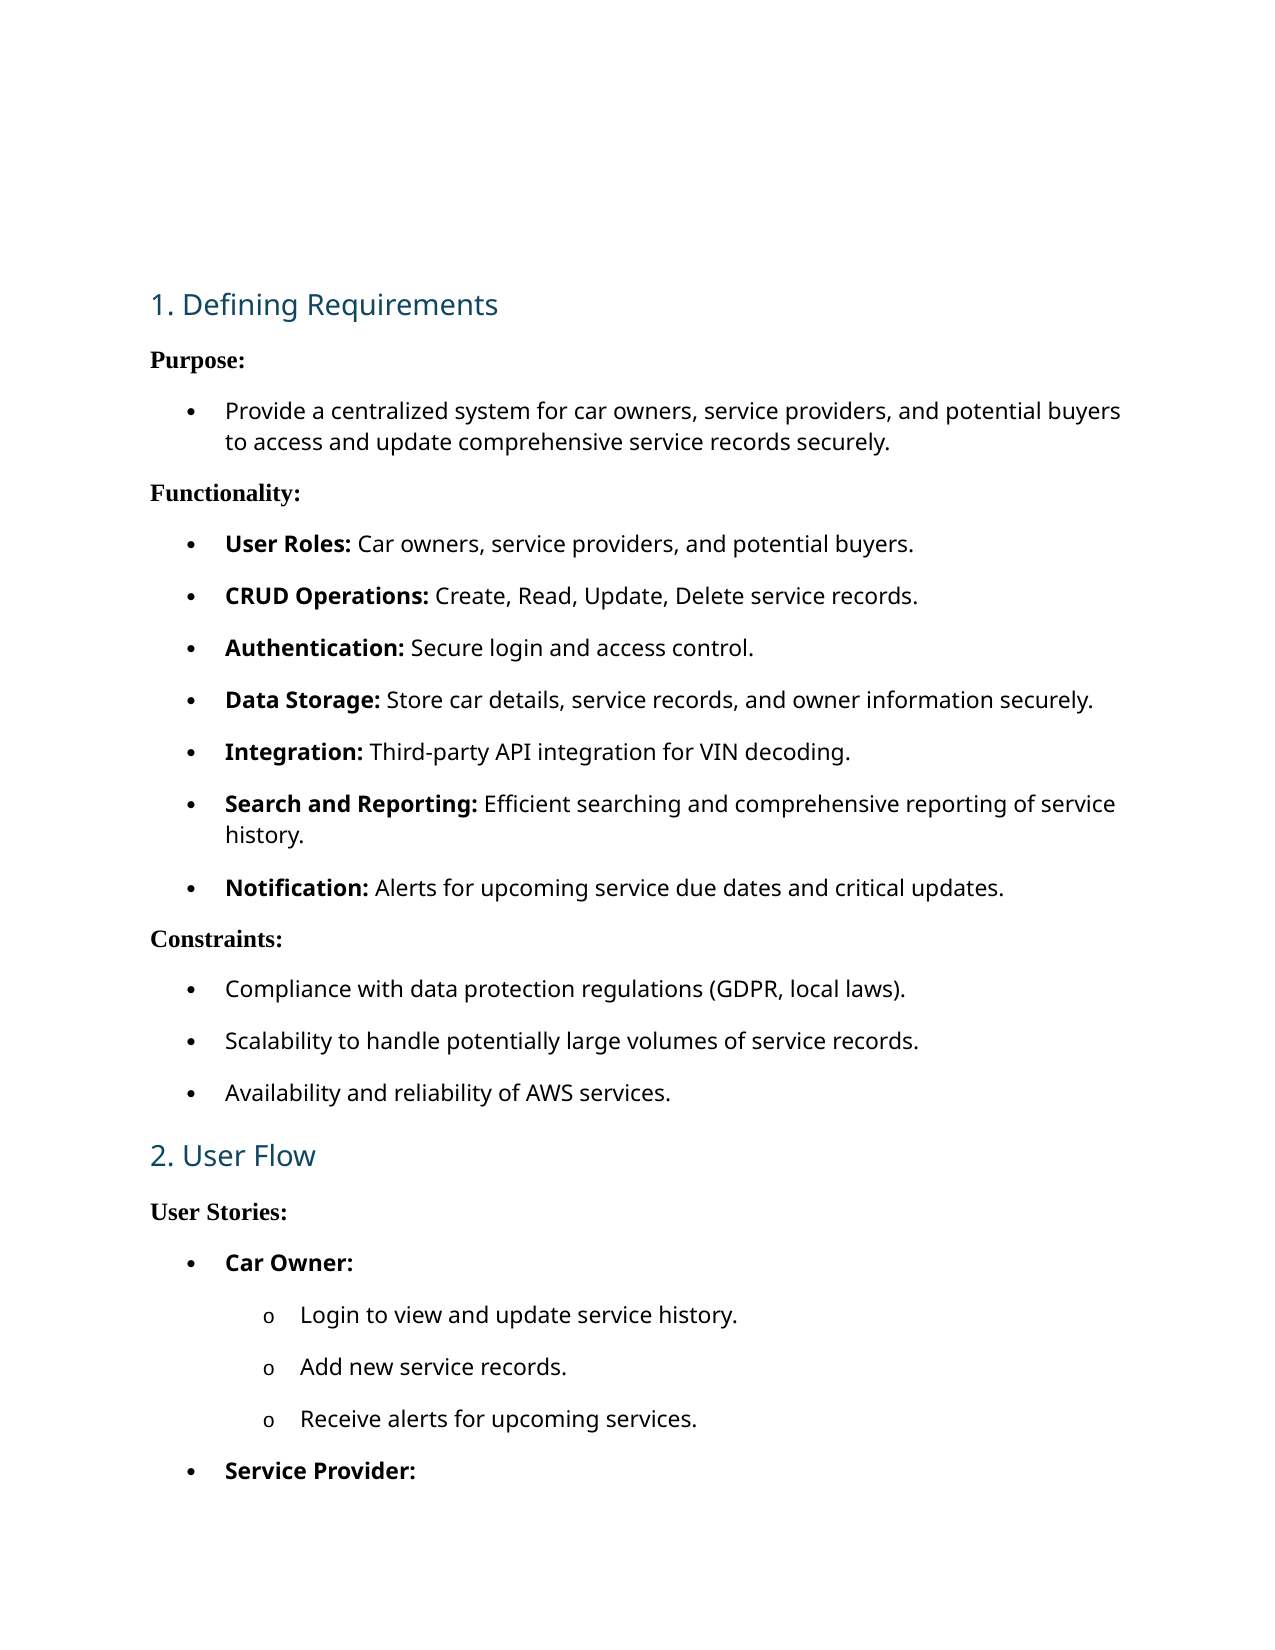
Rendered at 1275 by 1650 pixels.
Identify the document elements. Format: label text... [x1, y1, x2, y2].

list Provide a centralized system for car owners, service providers, and potential buyers to access and update comprehensive service records securely. [187, 395, 1125, 457]
text Constraints: [150, 924, 1125, 952]
text Functionality: [150, 478, 1125, 507]
text Purpose: [150, 345, 1125, 374]
subtitle 1. Defining Requirements [150, 284, 1125, 324]
list Add new service records. [262, 1351, 1125, 1382]
list CRUD Operations: Create, Read, Update, Delete service records. [187, 580, 1125, 611]
list User Roles: Car owners, service providers, and potential buyers. [187, 528, 1125, 559]
list Compliance with data protection regulations (GDPR, local laws). [187, 973, 1125, 1004]
list Car Owner: [187, 1246, 1125, 1278]
list Notification: Alerts for upcoming service due dates and critical updates. [187, 872, 1125, 903]
list Availability and reliability of AWS services. [187, 1077, 1125, 1109]
list Authentication: Secure login and access control. [187, 632, 1125, 663]
list Scalability to handle potentially large volumes of service records. [187, 1025, 1125, 1057]
list Login to view and update service history. [262, 1298, 1125, 1330]
list Search and Reporting: Efficient searching and comprehensive reporting of service history. [187, 788, 1125, 851]
list Data Storage: Store car details, service records, and owner information securely. [187, 684, 1125, 715]
list Receive alerts for upcoming services. [262, 1403, 1125, 1434]
text User Stories: [150, 1197, 1125, 1226]
list Integration: Third-party API integration for VIN decoding. [187, 736, 1125, 767]
subtitle 2. User Flow [150, 1136, 1125, 1175]
list Service Provider: [187, 1455, 1125, 1486]
